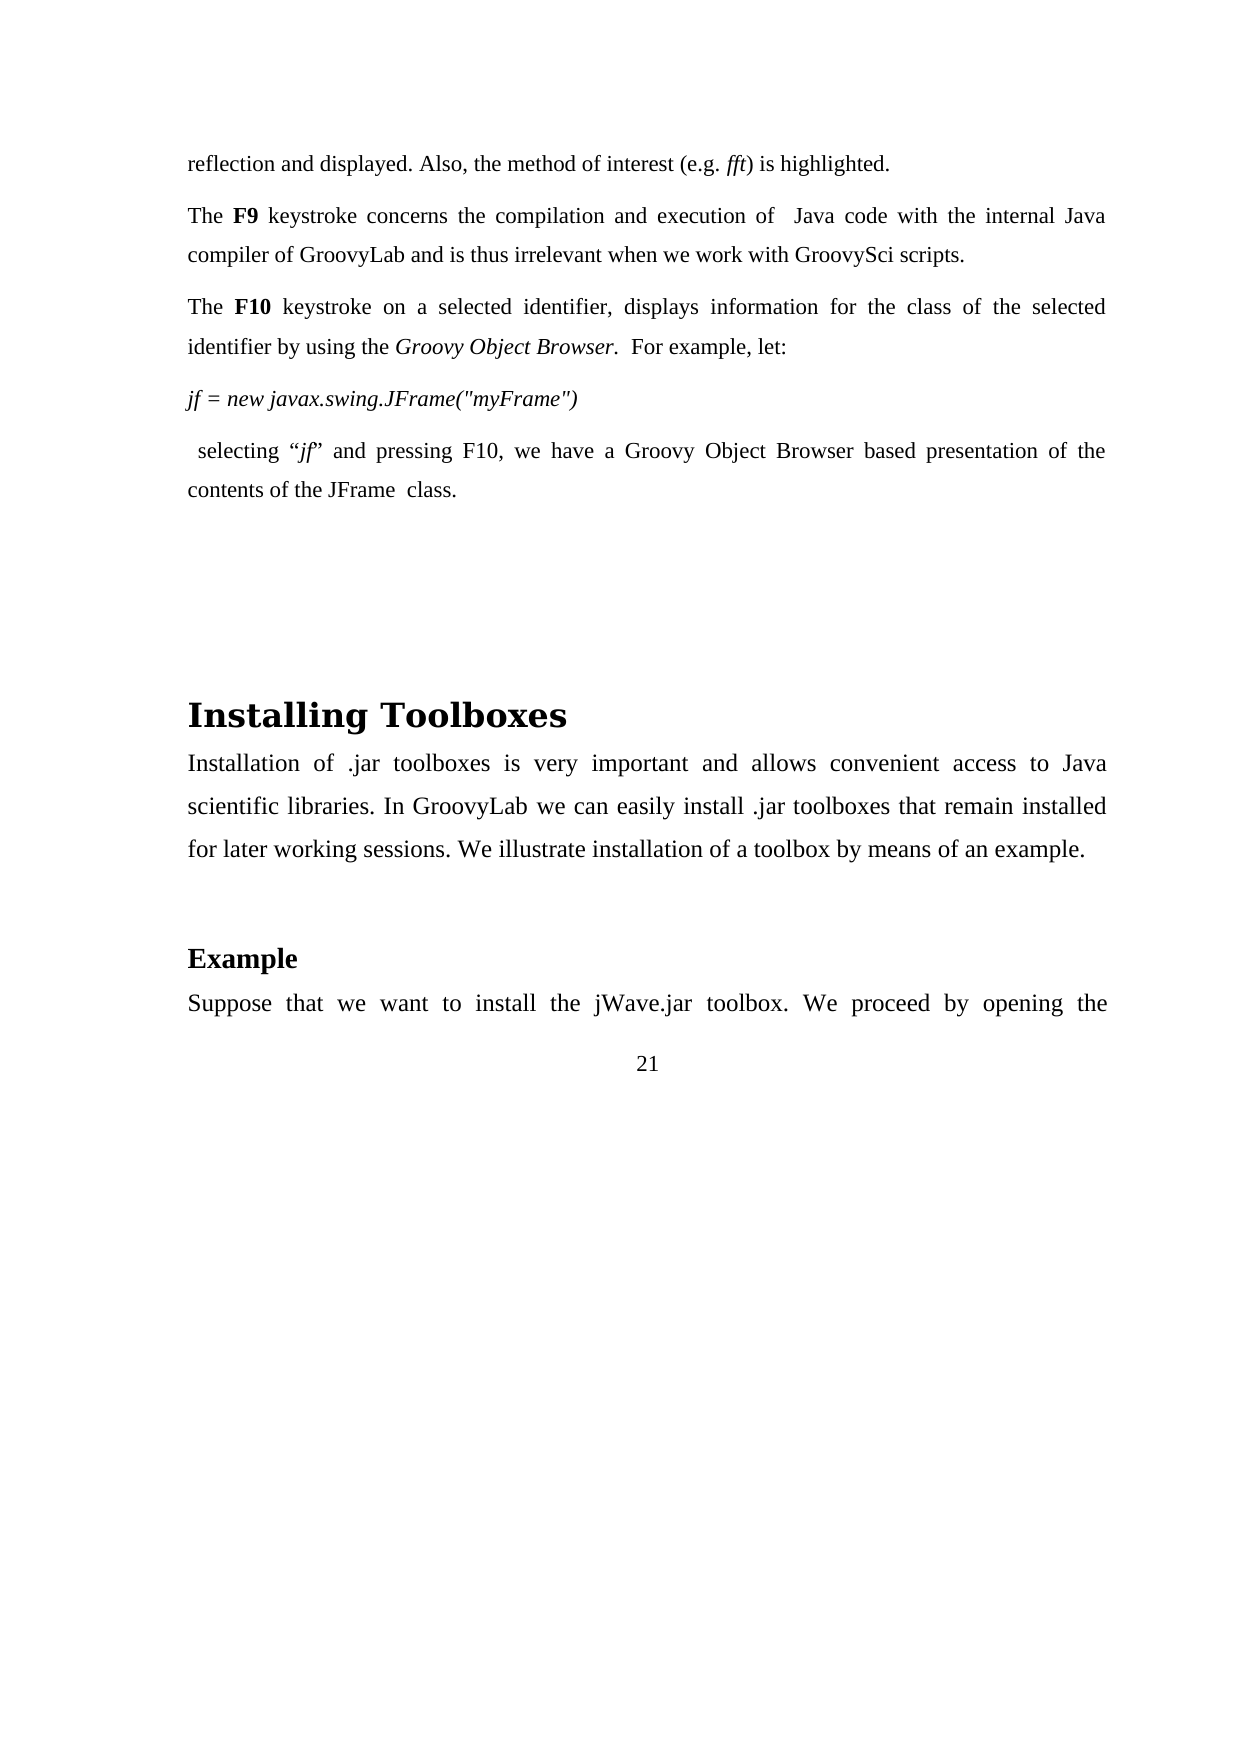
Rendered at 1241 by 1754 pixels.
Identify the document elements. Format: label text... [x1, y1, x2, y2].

text The F9 keystroke concerns the compilation and execution of Java code with the internal Java compiler of GroovyLab and is thus irrelevant when we work with GroovySci scripts. [187, 202, 1108, 268]
text reflection and displayed. Also, the method of interest (e.g. fft) is highlighted. [187, 150, 1108, 176]
text Installation of .jar toolboxes is very important and allows convenient access to Java scientific libraries. In GroovyLab we can easily install .jar toolboxes that remain installed for later working sessions. We illustrate installation of a toolbox by means of an example. [187, 748, 1108, 863]
text Suppose that we want to install the jWave.jar toolbox. We proceed by opening the [187, 988, 1108, 1016]
text selecting “jf” and pressing F10, we have a Groovy Object Browser based presentation of the contents of the JFrame class. [187, 437, 1108, 503]
subtitle Installing Toolboxes [187, 696, 1108, 735]
text Example [187, 942, 1108, 975]
text The F10 keystroke on a selected identifier, displays information for the class of the selected identifier by using the Groovy Object Browser. For example, let: [187, 293, 1108, 359]
text jf = new javax.swing.JFrame("myFrame") [187, 385, 1108, 411]
